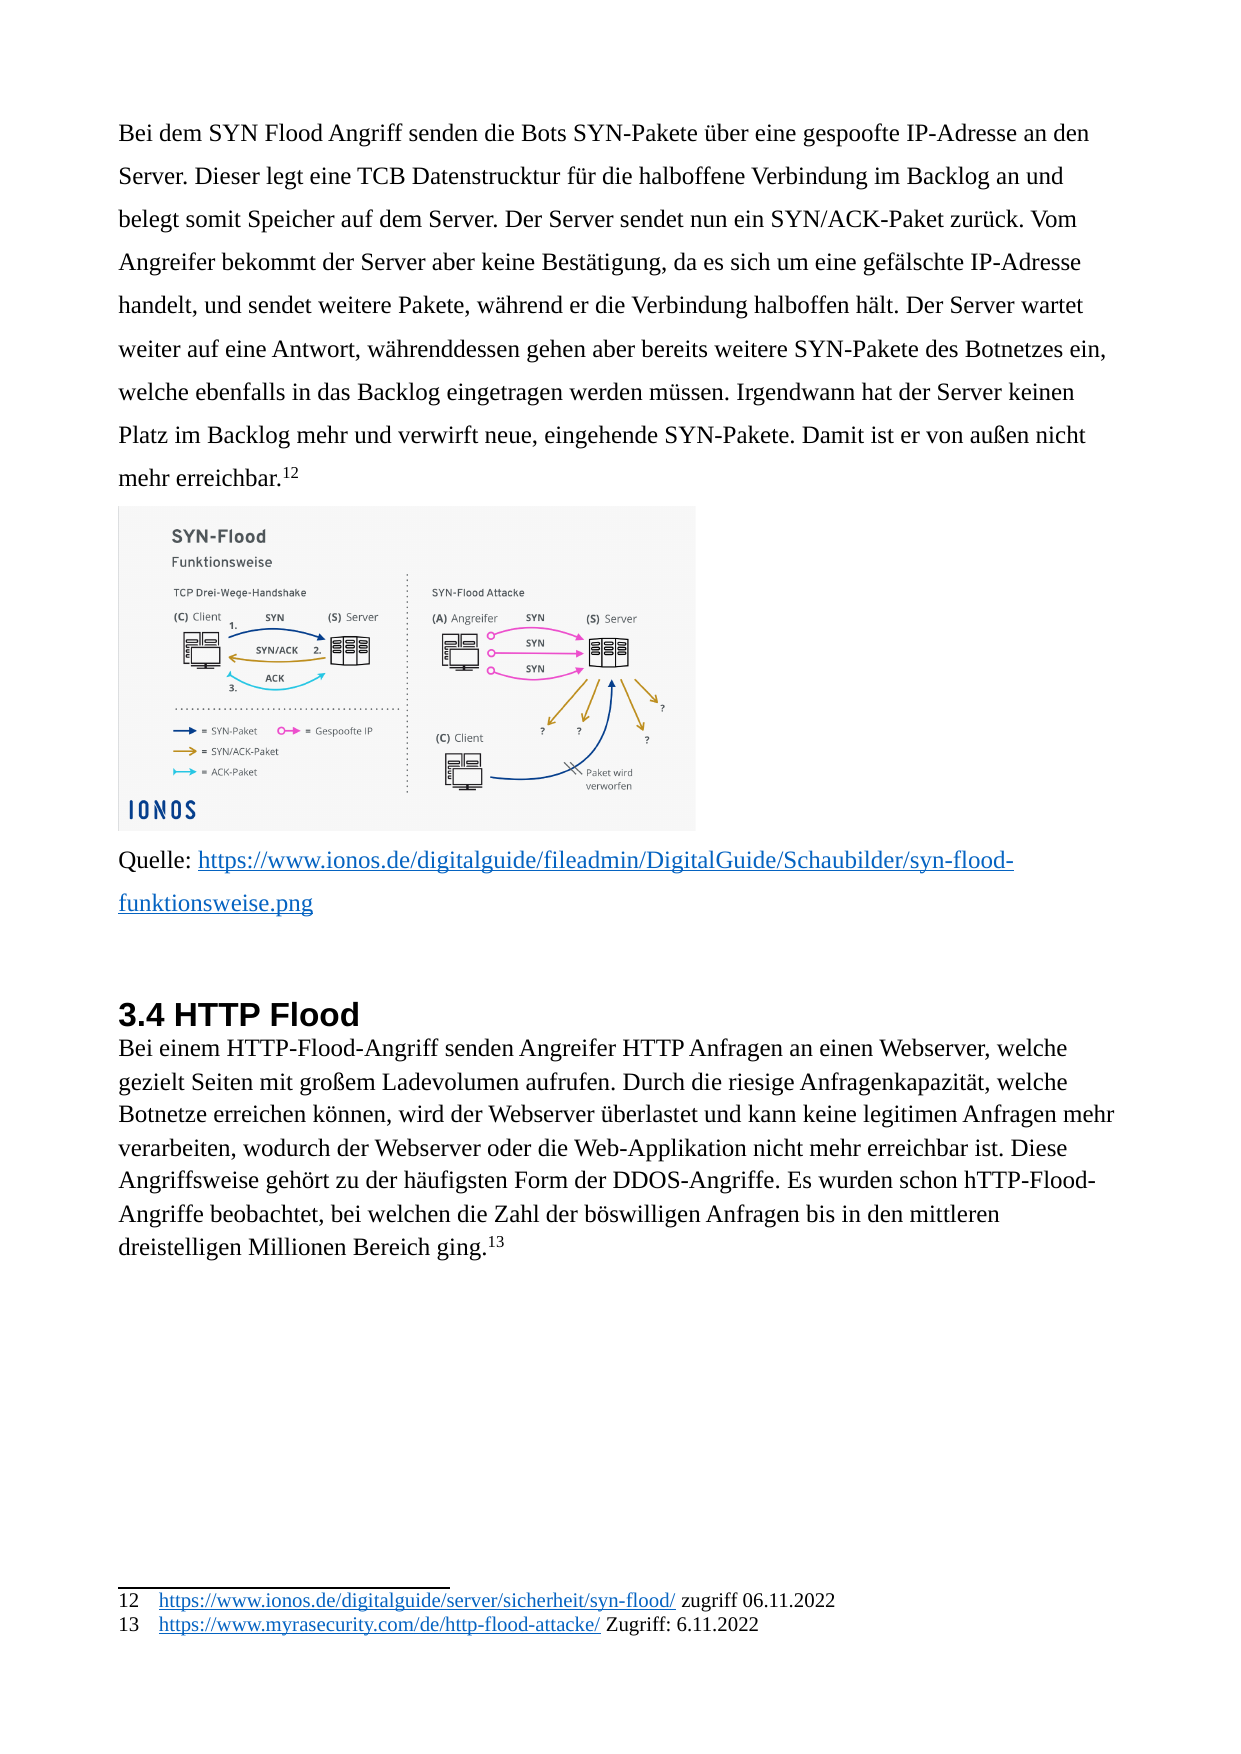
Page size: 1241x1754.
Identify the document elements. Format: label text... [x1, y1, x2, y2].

text Bei dem SYN Flood Angriff senden die Bots SYN-Pakete über eine gespoofte IP-Adresse an den Server. Dieser legt eine TCB Datenstrucktur für die halboffene Verbindung im Backlog an und belegt somit Speicher auf dem Server. Der Server sendet nun ein SYN/ACK-Paket zurück. Vom Angreifer bekommt der Server aber keine Bestätigung, da es sich um eine gefälschte IP-Adresse handelt, und sendet weitere Pakete, während er die Verbindung halboffen hält. Der Server wartet weiter auf eine Antwort, währenddessen gehen aber bereits weitere SYN-Pakete des Botnetzes ein, welche ebenfalls in das Backlog eingetragen werden müssen. Irgendwann hat der Server keinen Platz im Backlog mehr und verwirft neue, eingehende SYN-Pakete. Damit ist er von außen nicht mehr erreichbar. [118, 118, 1122, 831]
text https://www.ionos.de/digitalguide/server/sicherheit/syn-flood/ zugriff 06.11.2022 [118, 1588, 1122, 1612]
picture [118, 506, 696, 831]
subtitle 3.4 HTTP Flood [118, 995, 1122, 1033]
text Bei einem HTTP-Flood-Angriff senden Angreifer HTTP Anfragen an einen Webserver, welche gezielt Seiten mit großem Ladevolumen aufrufen. Durch die riesige Anfragenkapazität, welche Botnetze erreichen können, wird der Webserver überlastet und kann keine legitimen Anfragen mehr verarbeiten, wodurch der Webserver oder die Web-Applikation nicht mehr erreichbar ist. Diese Angriffsweise gehört zu der häufigsten Form der DDOS-Angriffe. Es wurden schon hTTP-Flood-Angriffe beobachtet, bei welchen die Zahl der böswilligen Anfragen bis in den mittleren dreistelligen Millionen Bereich ging. [118, 1033, 1122, 1260]
text https://www.myrasecurity.com/de/http-flood-attacke/ Zugriff: 6.11.2022 [118, 1612, 1122, 1636]
text Quelle: https://www.ionos.de/digitalguide/fileadmin/DigitalGuide/Schaubilder/syn-flood-funktionsweise.png [118, 845, 1122, 917]
